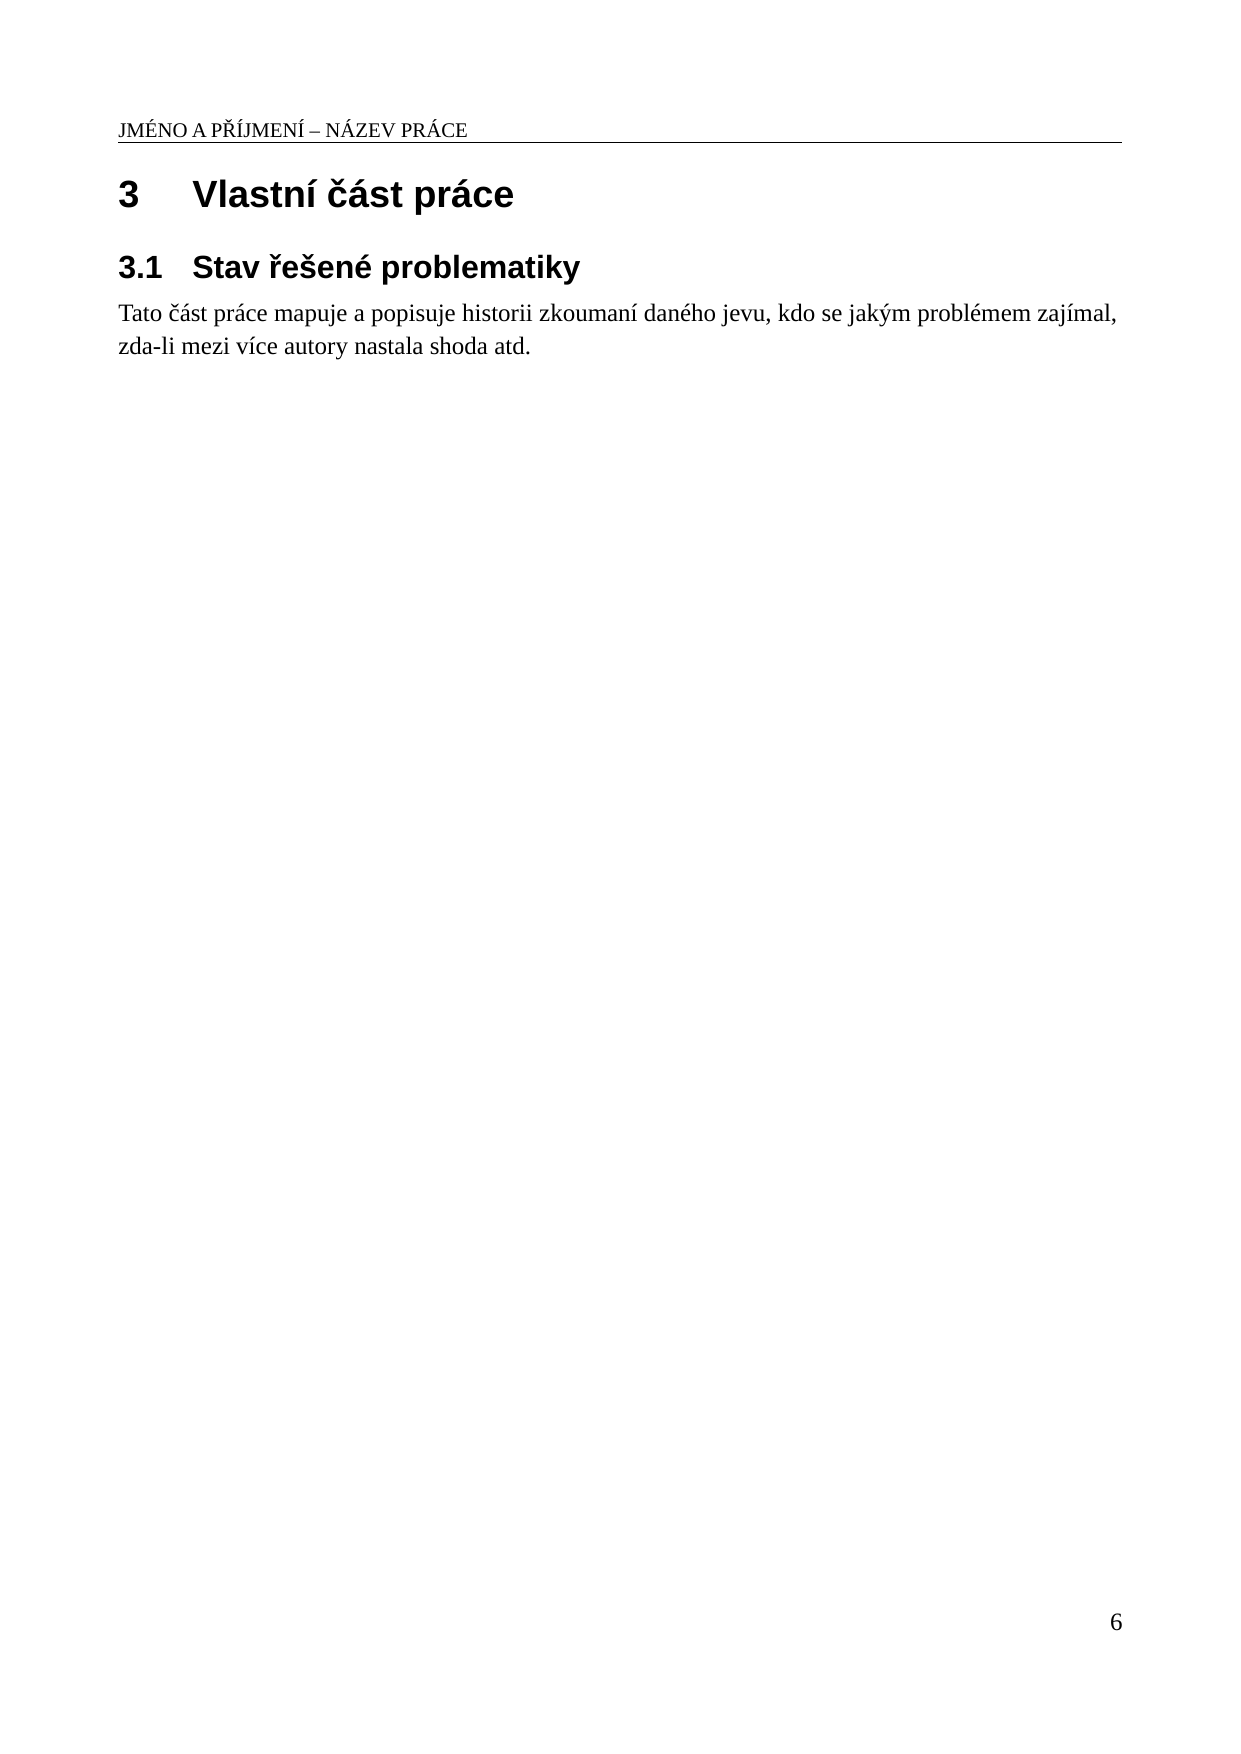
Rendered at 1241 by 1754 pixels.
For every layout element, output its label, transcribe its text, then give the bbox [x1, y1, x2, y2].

subtitle Vlastní část práce [118, 172, 1122, 215]
subtitle Stav řešené problematiky [118, 249, 1122, 286]
text Tato část práce mapuje a popisuje historii zkoumaní daného jevu, kdo se jakým problémem zajímal, zda-li mezi více autory nastala shoda atd. [118, 298, 1122, 360]
